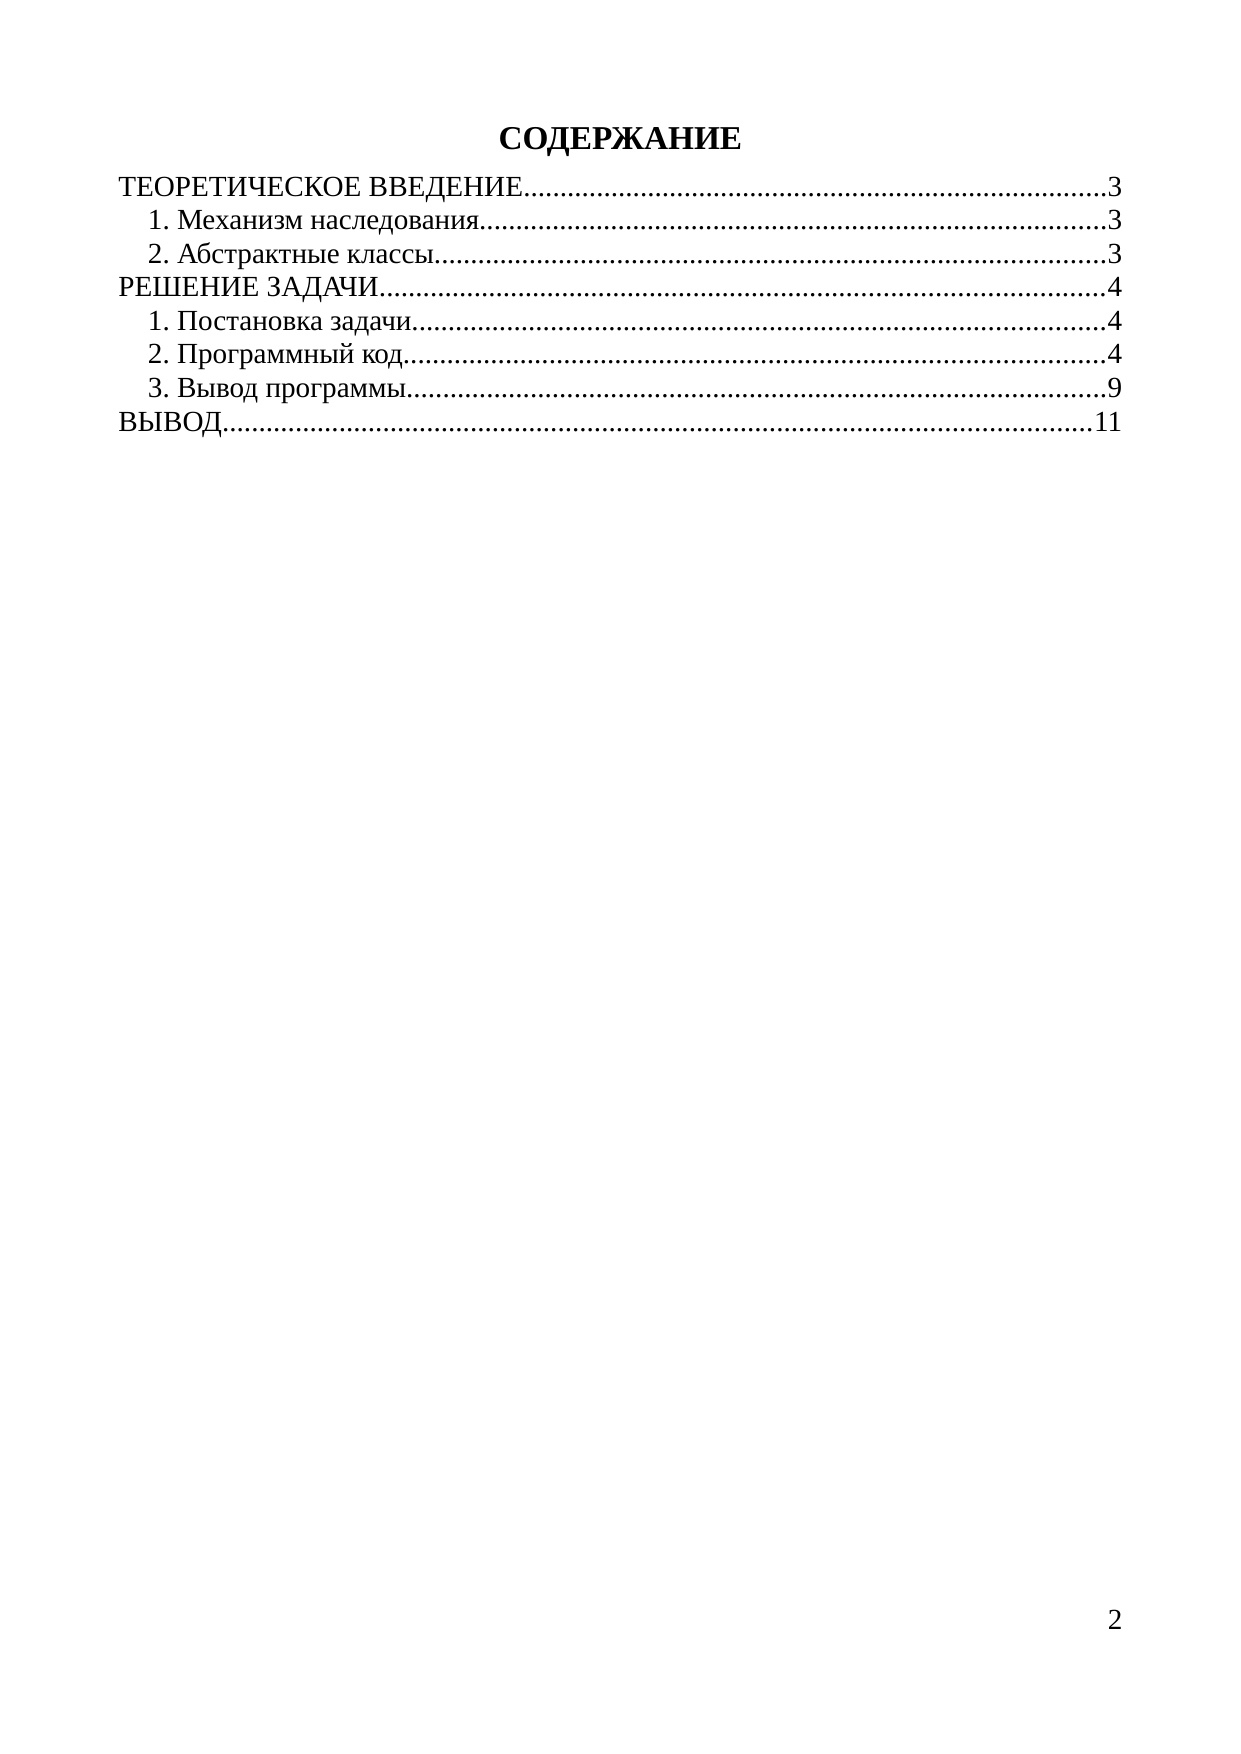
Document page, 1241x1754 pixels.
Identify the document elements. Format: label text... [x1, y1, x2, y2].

text 1. Механизм наследования 3 [148, 202, 1122, 236]
text 1. Постановка задачи 4 [148, 303, 1122, 337]
text ВЫВОД 11 [118, 404, 1122, 437]
subtitle СОДЕРЖАНИЕ [118, 118, 1122, 156]
text 2. Программный код 4 [148, 337, 1122, 370]
text 3. Вывод программы 9 [148, 370, 1122, 404]
text ТЕОРЕТИЧЕСКОЕ ВВЕДЕНИЕ 3 [118, 169, 1122, 202]
text РЕШЕНИЕ ЗАДАЧИ 4 [118, 269, 1122, 303]
text 2. Абстрактные классы 3 [148, 236, 1122, 269]
